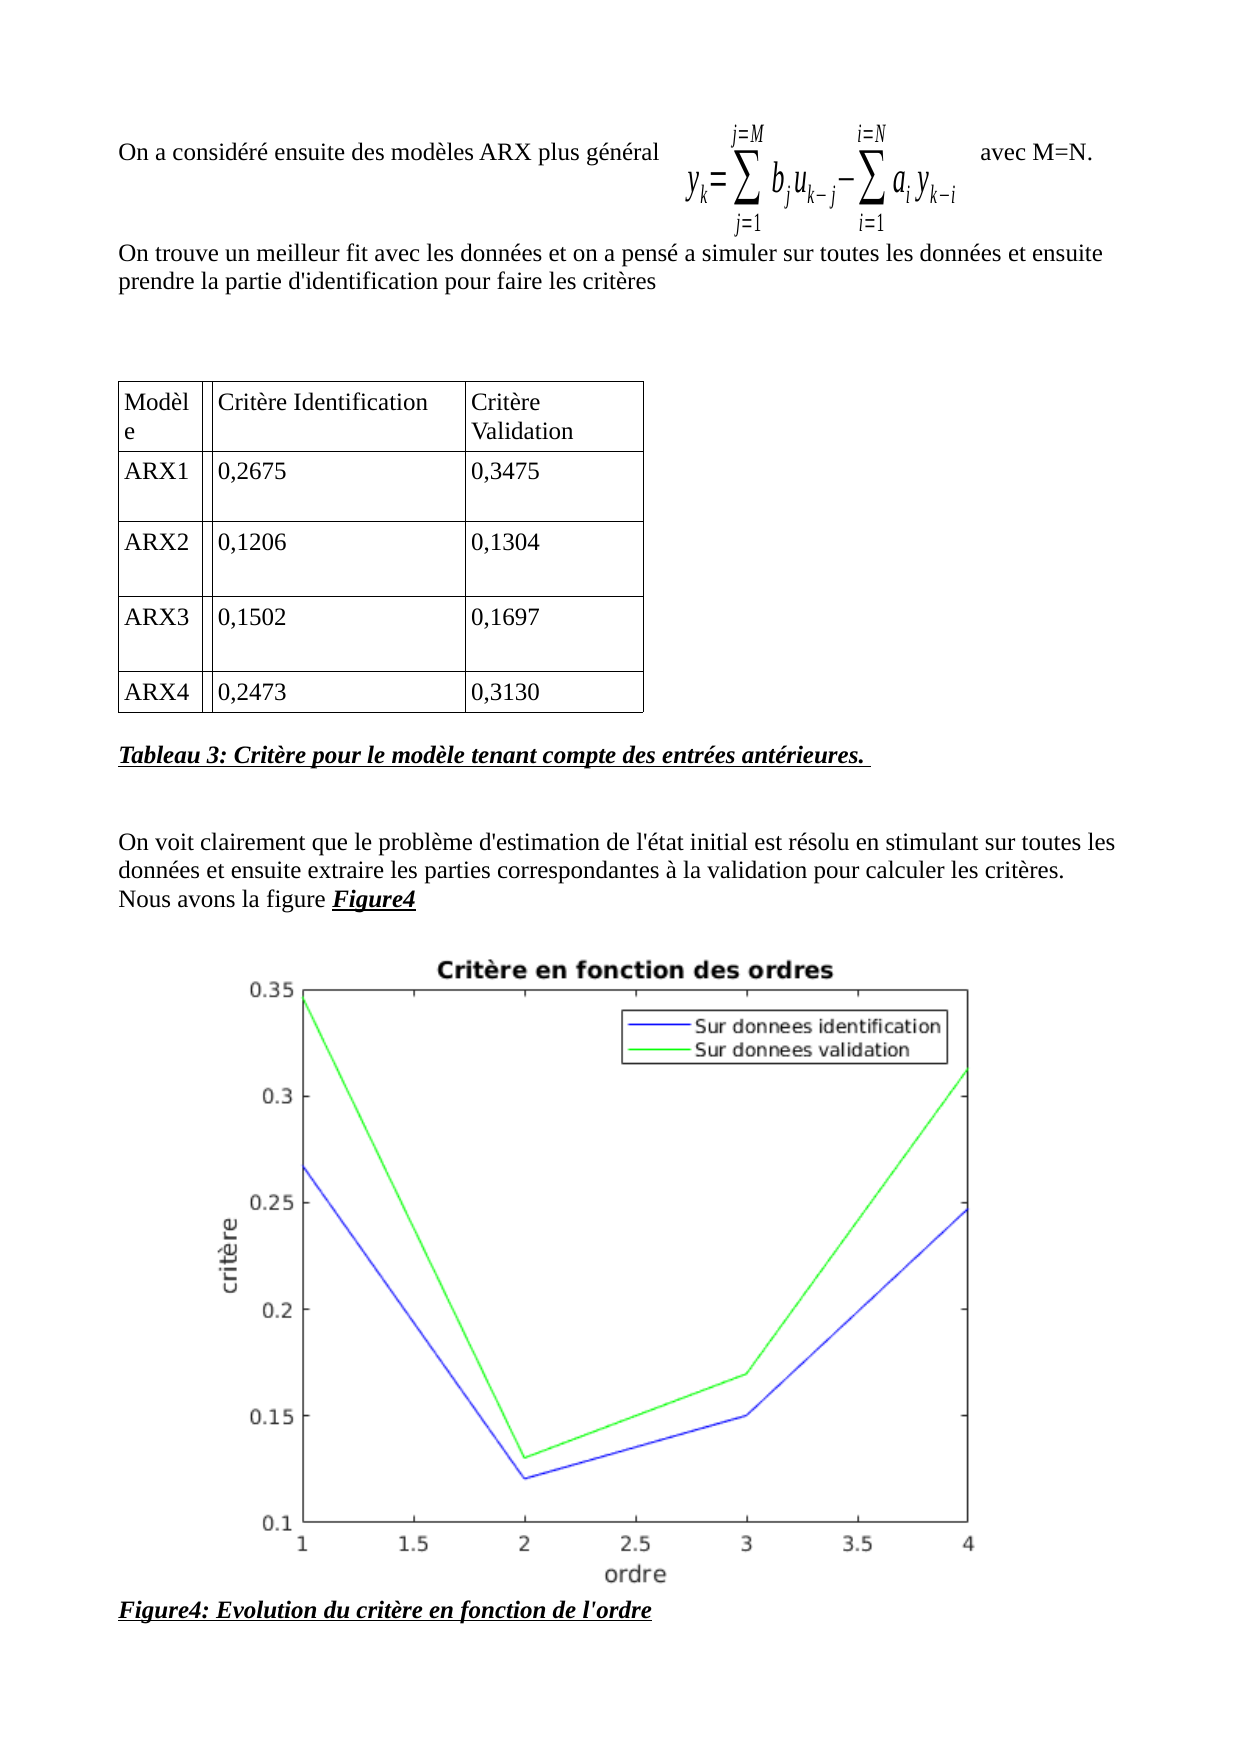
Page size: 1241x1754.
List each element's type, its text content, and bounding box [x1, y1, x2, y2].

table_cell 0,2675 [213, 452, 465, 521]
table_cell ARX2 [119, 522, 202, 596]
text On voit clairement que le problème d'estimation de l'état initial est résolu en stimulant sur toutes les données et ensuite extraire les parties correspondantes à la validation pour calculer les critères. [118, 827, 1122, 884]
text Figure4: Evolution du critère en fonction de l'ordre [118, 942, 1122, 1624]
table_header Critère Validation [466, 382, 643, 451]
table_cell 0,1697 [466, 597, 643, 671]
table_header Modèle [119, 382, 202, 451]
text On a considéré ensuite des modèles ARX plus général avec M=N. [118, 118, 1122, 238]
table_cell [203, 452, 212, 521]
table_cell [203, 522, 212, 596]
text Nous avons la figure Figure4 [118, 884, 1122, 913]
table_cell ARX3 [119, 597, 202, 671]
table_cell 0,1502 [213, 597, 465, 671]
table_header Critère Identification [213, 382, 465, 451]
table_cell [203, 597, 212, 671]
table_cell ARX1 [119, 452, 202, 521]
table_cell 0,1206 [213, 522, 465, 596]
table_cell 0,3130 [466, 672, 643, 712]
table_cell 0,3475 [466, 452, 643, 521]
text On trouve un meilleur fit avec les données et on a pensé a simuler sur toutes les données et ensuite prendre la partie d'identification pour faire les critères [118, 238, 1122, 295]
text Tableau 3: Critère pour le modèle tenant compte des entrées antérieures. [118, 741, 1122, 769]
table_cell ARX4 [119, 672, 202, 712]
picture [190, 941, 1050, 1595]
table_cell 0,2473 [213, 672, 465, 712]
table_cell 0,1304 [466, 522, 643, 596]
table_cell [203, 672, 212, 712]
table_header [203, 382, 212, 451]
